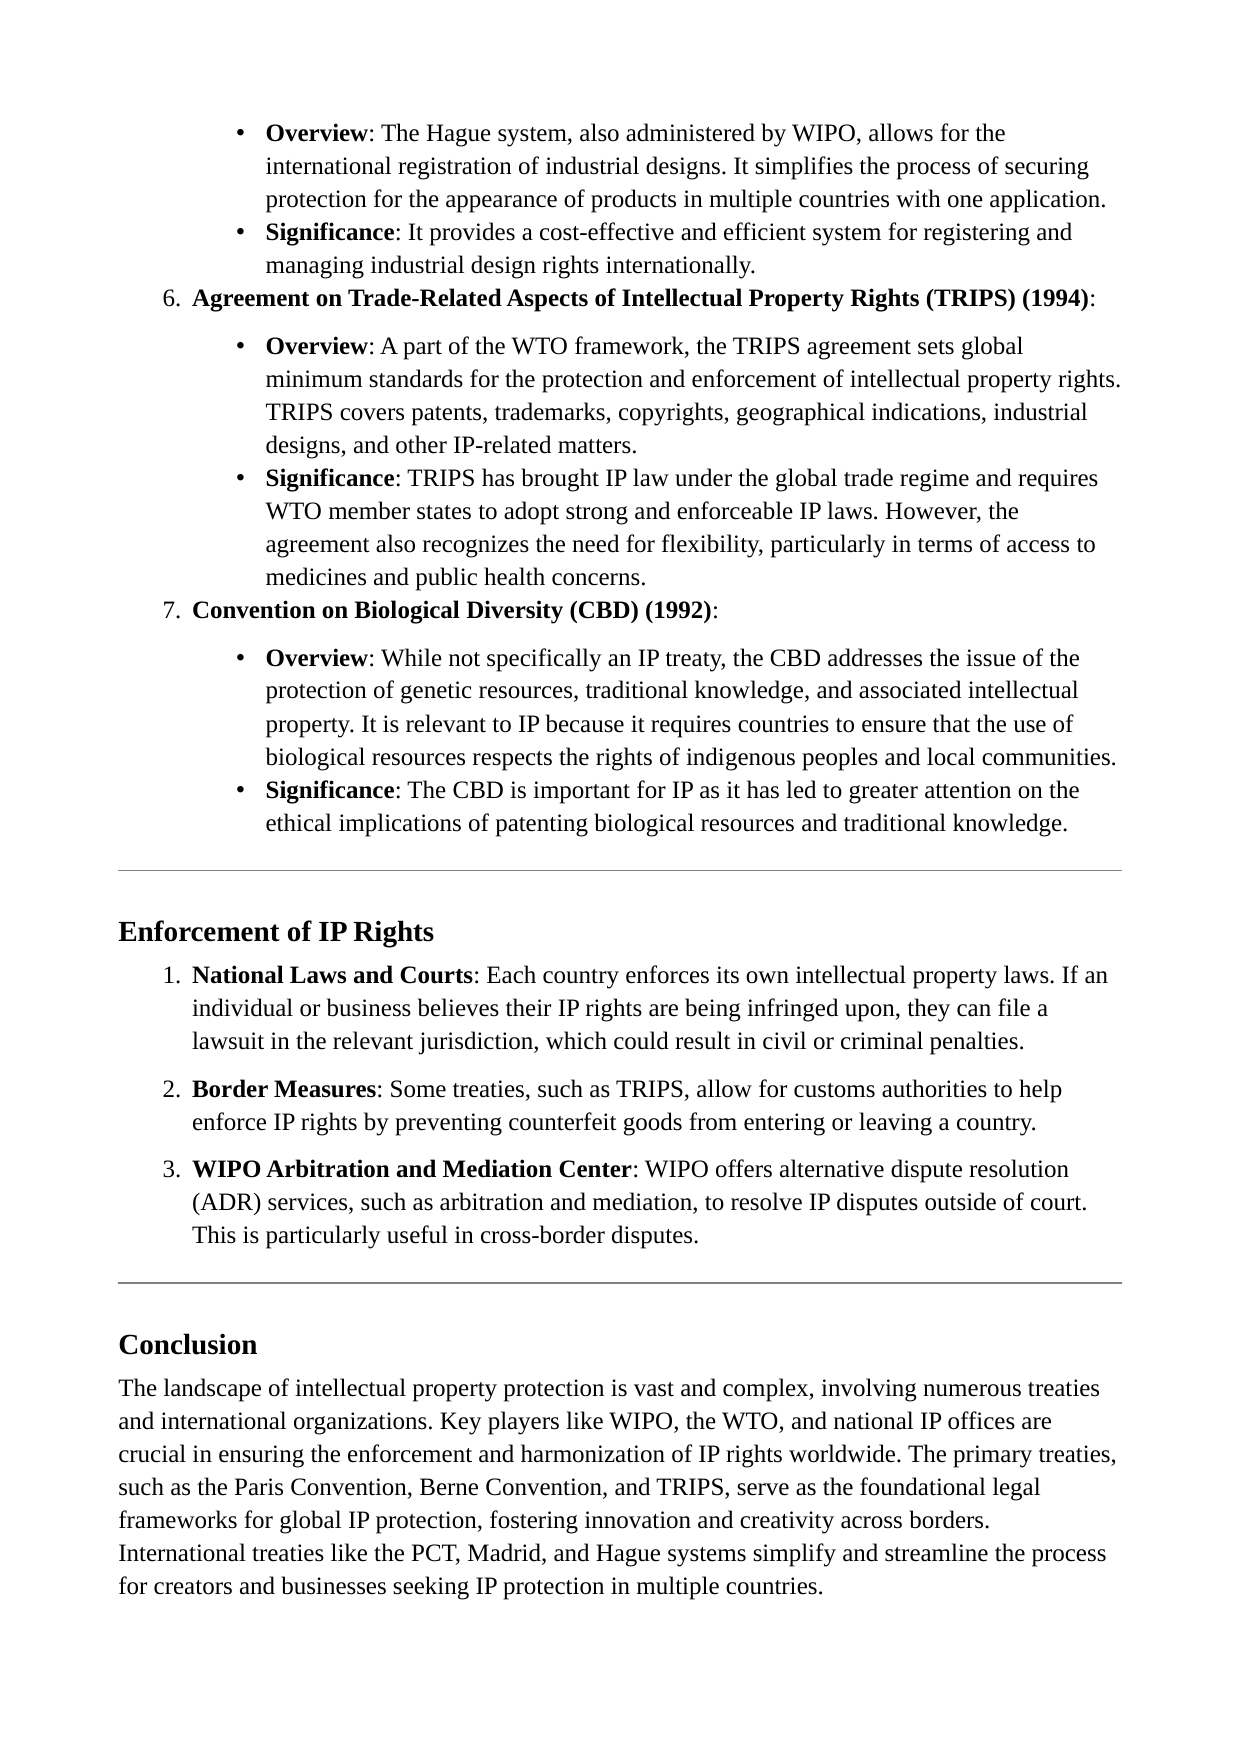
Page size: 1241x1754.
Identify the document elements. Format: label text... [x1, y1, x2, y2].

list Overview: The Hague system, also administered by WIPO, allows for the international registration of industrial designs. It simplifies the process of securing protection for the appearance of products in multiple countries with one application. [236, 118, 1122, 213]
subtitle Enforcement of IP Rights [118, 914, 1122, 948]
list Overview: A part of the WTO framework, the TRIPS agreement sets global minimum standards for the protection and enforcement of intellectual property rights. TRIPS covers patents, trademarks, copyrights, geographical indications, industrial designs, and other IP-related matters. [236, 331, 1122, 459]
list National Laws and Courts: Each country enforces its own intellectual property laws. If an individual or business believes their IP rights are being infringed upon, they can file a lawsuit in the relevant jurisdiction, which could result in civil or criminal penalties. [162, 960, 1122, 1055]
list Overview: While not specifically an IP treaty, the CBD addresses the issue of the protection of genetic resources, traditional knowledge, and associated intellectual property. It is relevant to IP because it requires countries to ensure that the use of biological resources respects the rights of indigenous peoples and local communities. [236, 643, 1122, 770]
list WIPO Arbitration and Mediation Center: WIPO offers alternative dispute resolution (ADR) services, such as arbitration and mediation, to resolve IP disputes outside of court. This is particularly useful in cross-border disputes. [162, 1154, 1122, 1249]
list Significance: The CBD is important for IP as it has led to greater attention on the ethical implications of patenting biological resources and traditional knowledge. [236, 775, 1122, 836]
list Border Measures: Some treaties, such as TRIPS, allow for customs authorities to help enforce IP rights by preventing counterfeit goods from entering or leaving a country. [162, 1074, 1122, 1136]
list Agreement on Trade-Related Aspects of Intellectual Property Rights (TRIPS) (1994): [162, 283, 1122, 312]
list Significance: TRIPS has brought IP law under the global trade regime and requires WTO member states to adopt strong and enforceable IP laws. However, the agreement also recognizes the need for flexibility, particularly in terms of access to medicines and public health concerns. [236, 463, 1122, 591]
list Convention on Biological Diversity (CBD) (1992): [162, 595, 1122, 624]
subtitle Conclusion [118, 1327, 1122, 1361]
text The landscape of intellectual property protection is vast and complex, involving numerous treaties and international organizations. Key players like WIPO, the WTO, and national IP offices are crucial in ensuring the enforcement and harmonization of IP rights worldwide. The primary treaties, such as the Paris Convention, Berne Convention, and TRIPS, serve as the foundational legal frameworks for global IP protection, fostering innovation and creativity across borders. International treaties like the PCT, Madrid, and Hague systems simplify and streamline the process for creators and businesses seeking IP protection in multiple countries. [118, 1373, 1122, 1600]
list Significance: It provides a cost-effective and efficient system for registering and managing industrial design rights internationally. [236, 217, 1122, 279]
